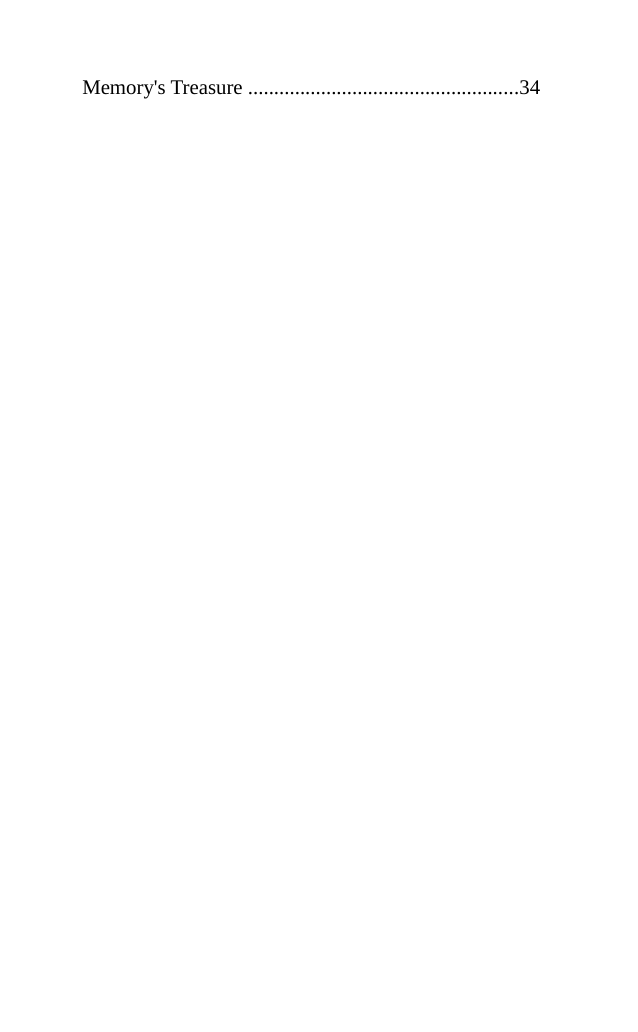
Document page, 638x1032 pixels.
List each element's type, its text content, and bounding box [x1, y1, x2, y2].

text Memory's Treasure 34 [82, 75, 540, 99]
